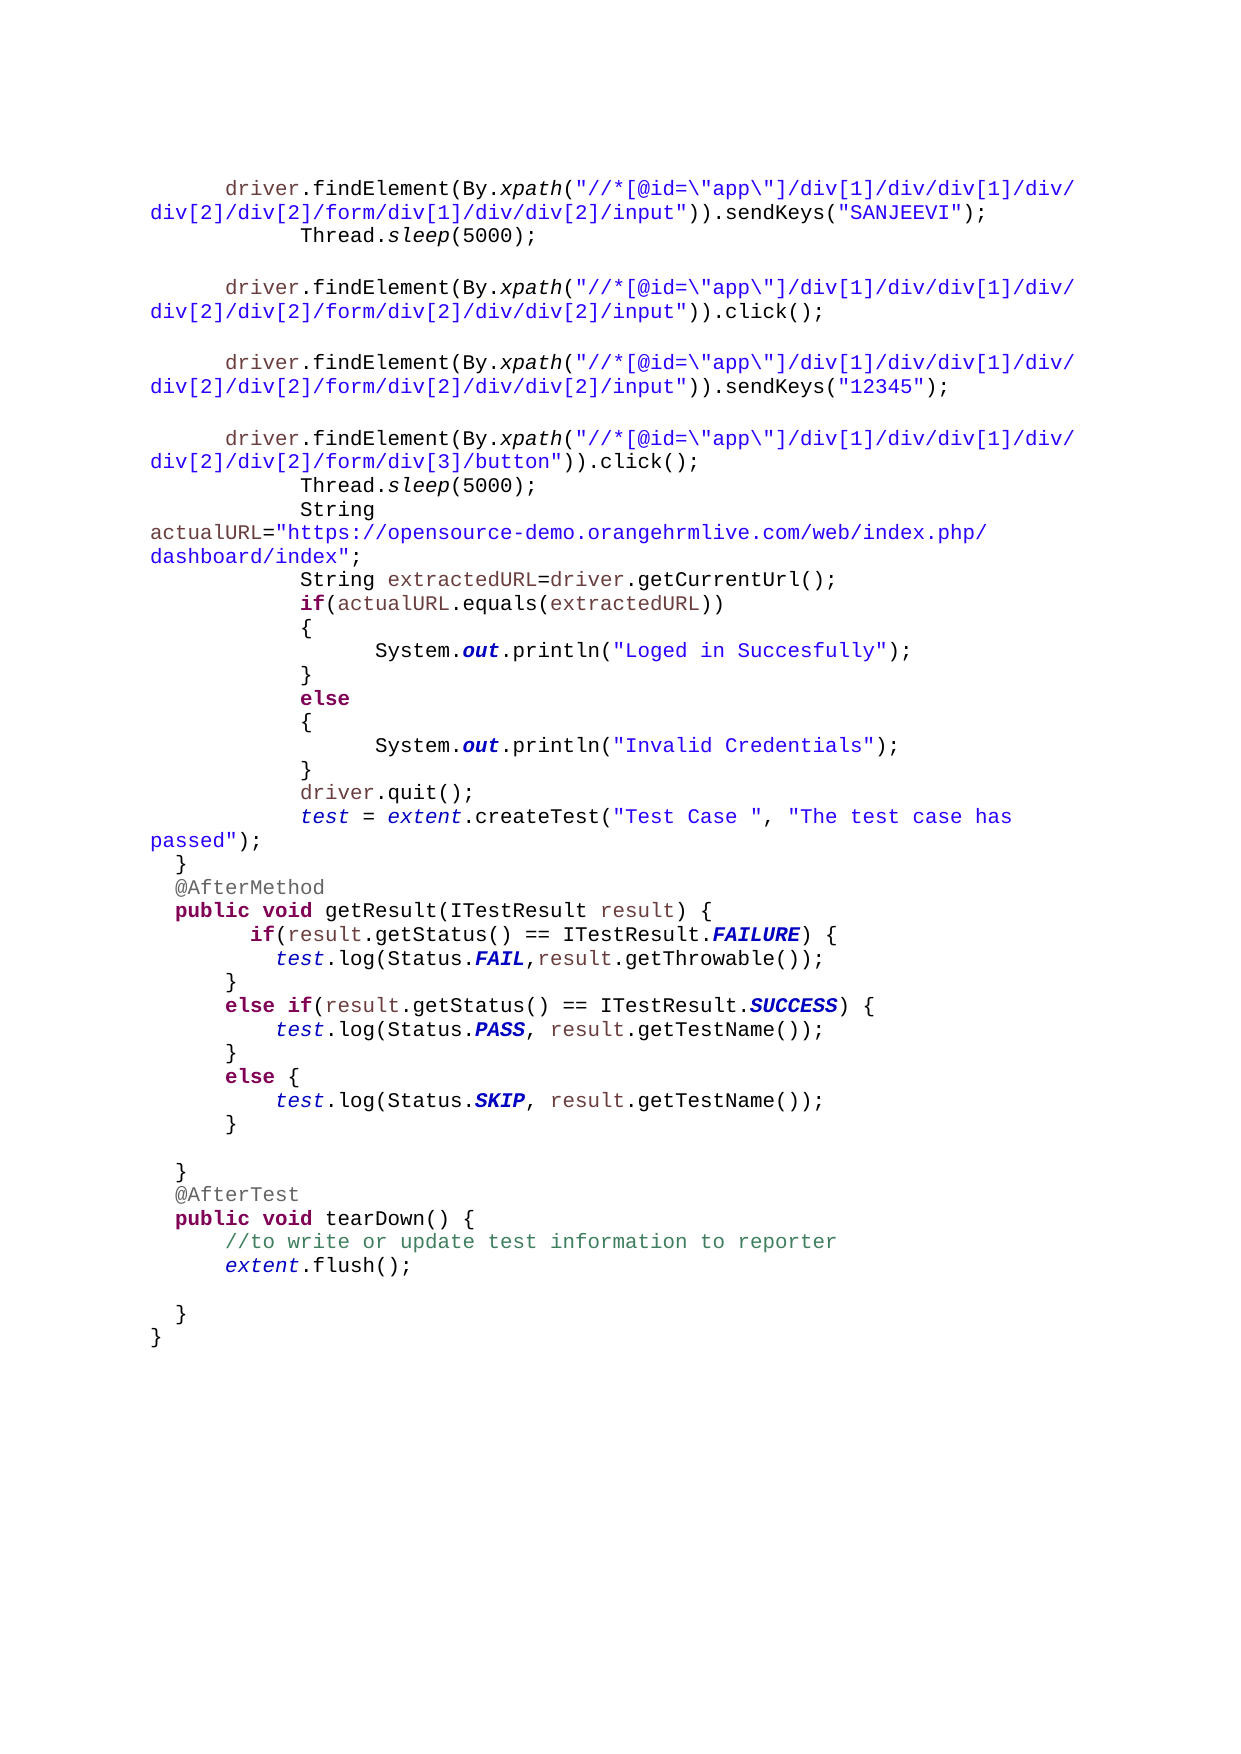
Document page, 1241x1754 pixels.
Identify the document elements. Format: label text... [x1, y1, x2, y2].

text public void getResult(ITestResult result) { [150, 901, 1090, 924]
text else [150, 688, 1090, 711]
text } [150, 1113, 1090, 1137]
text System.out.println("Invalid Credentials"); [150, 735, 1090, 759]
text //to write or update test information to reporter [150, 1232, 1090, 1255]
text } [150, 664, 1090, 688]
text } [150, 853, 1090, 877]
text { [150, 617, 1090, 640]
text if(result.getStatus() == ITestResult.FAILURE) { [150, 924, 1090, 948]
text Thread.sleep(5000); [150, 225, 1090, 249]
text test = extent.createTest("Test Case ", "The test case has passed"); [150, 806, 1090, 853]
text @AfterMethod [150, 877, 1090, 901]
text if(actualURL.equals(extractedURL)) [150, 593, 1090, 617]
text } [150, 1042, 1090, 1066]
text } [150, 1161, 1090, 1184]
text } [150, 1302, 1090, 1326]
text else { [150, 1066, 1090, 1090]
text @AfterTest [150, 1184, 1090, 1208]
text } [150, 971, 1090, 995]
text String actualURL="https://opensource-demo.orangehrmlive.com/web/index.php/dashboard/index"; [150, 498, 1090, 569]
text } [150, 1326, 1090, 1350]
text else if(result.getStatus() == ITestResult.SUCCESS) { [150, 995, 1090, 1019]
text Thread.sleep(5000); [150, 475, 1090, 498]
text System.out.println("Loged in Succesfully"); [150, 640, 1090, 664]
text public void tearDown() { [150, 1208, 1090, 1232]
text driver.quit(); [150, 782, 1090, 806]
text driver.findElement(By.xpath("//*[@id=\"app\"]/div[1]/div/div[1]/div/div[2]/div[2]/form/div[3]/button")).click(); [150, 399, 1090, 475]
text extent.flush(); [150, 1255, 1090, 1279]
text driver.findElement(By.xpath("//*[@id=\"app\"]/div[1]/div/div[1]/div/div[2]/div[2]/form/div[1]/div/div[2]/input")).sendKeys("SANJEEVI"); [150, 150, 1090, 225]
text String extractedURL=driver.getCurrentUrl(); [150, 569, 1090, 593]
text } [150, 759, 1090, 782]
text driver.findElement(By.xpath("//*[@id=\"app\"]/div[1]/div/div[1]/div/div[2]/div[2]/form/div[2]/div/div[2]/input")).sendKeys("12345"); [150, 324, 1090, 399]
text test.log(Status.PASS, result.getTestName()); [150, 1019, 1090, 1042]
text test.log(Status.SKIP, result.getTestName()); [150, 1090, 1090, 1113]
text test.log(Status.FAIL,result.getThrowable()); [150, 948, 1090, 971]
text { [150, 711, 1090, 735]
text driver.findElement(By.xpath("//*[@id=\"app\"]/div[1]/div/div[1]/div/div[2]/div[2]/form/div[2]/div/div[2]/input")).click(); [150, 249, 1090, 324]
